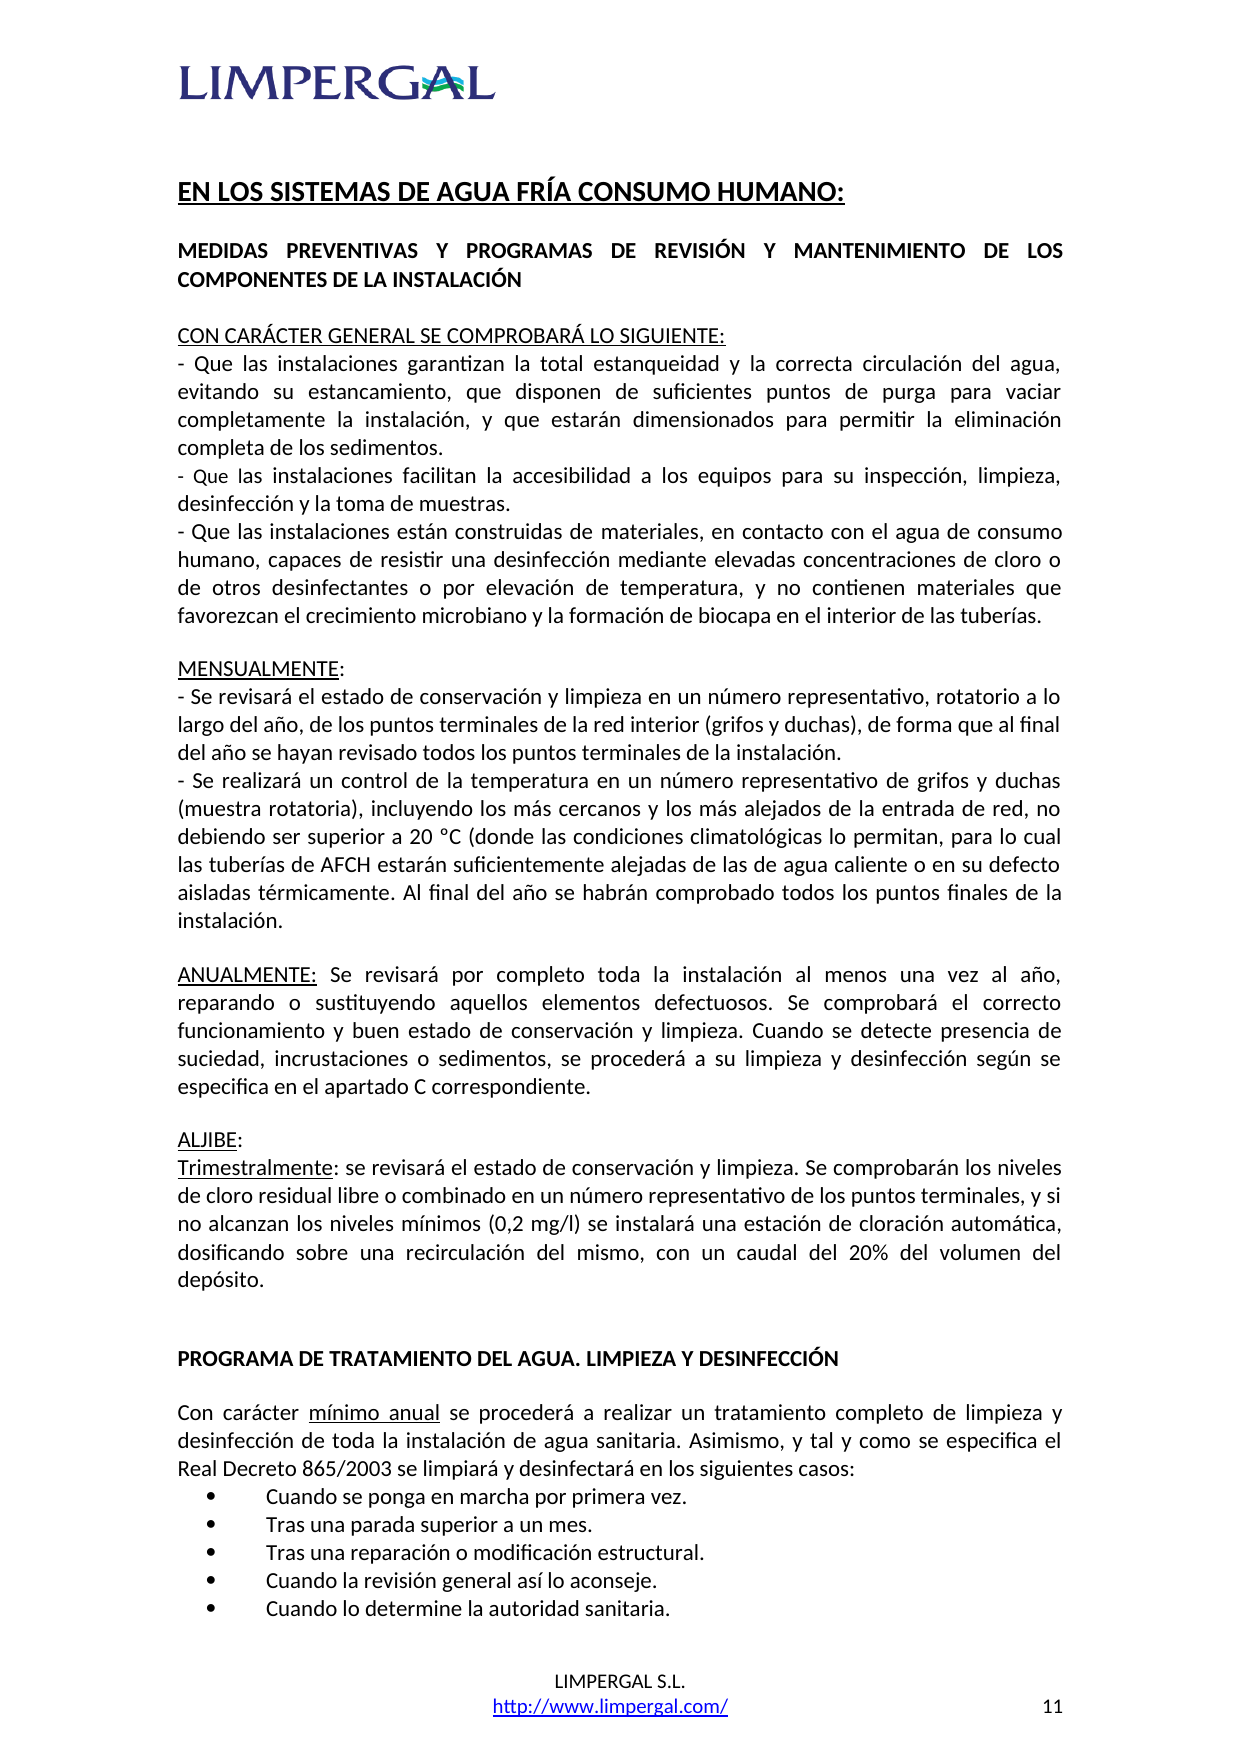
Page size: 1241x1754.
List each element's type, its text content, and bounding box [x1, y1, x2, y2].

text - Se revisará el estado de conservación y limpieza en un número representativo, rotatorio a lo largo del año, de los puntos terminales de la red interior (grifos y duchas), de forma que al final del año se hayan revisado todos los puntos terminales de la instalación. [177, 682, 1063, 766]
picture [177, 44, 498, 103]
text CON CARÁCTER GENERAL SE COMPROBARÁ LO SIGUIENTE: [177, 321, 1063, 349]
text - Se realizará un control de la temperatura en un número representativo de grifos y duchas (muestra rotatoria), incluyendo los más cercanos y los más alejados de la entrada de red, no debiendo ser superior a 20 ºC (donde las condiciones climatológicas lo permitan, para lo cual las tuberías de AFCH estarán suficientemente alejadas de las de agua caliente o en su defecto aisladas térmicamente. Al final del año se habrán comprobado todos los puntos finales de la instalación. [177, 766, 1063, 934]
text - Que las instalaciones garantizan la total estanqueidad y la correcta circulación del agua, evitando su estancamiento, que disponen de suficientes puntos de purga para vaciar completamente la instalación, y que estarán dimensionados para permitir la eliminación completa de los sedimentos. [177, 349, 1063, 461]
text EN LOS SISTEMAS DE AGUA FRÍA CONSUMO HUMANO: [177, 173, 1063, 209]
list Tras una parada superior a un mes. [207, 1510, 1063, 1538]
text Trimestralmente: se revisará el estado de conservación y limpieza. Se comprobarán los niveles de cloro residual libre o combinado en un número representativo de los puntos terminales, y si no alcanzan los niveles mínimos (0,2 mg/l) se instalará una estación de cloración automática, dosificando sobre una recirculación del mismo, con un caudal del 20% del volumen del depósito. [177, 1153, 1063, 1294]
text Con carácter mínimo anual se procederá a realizar un tratamiento completo de limpieza y desinfección de toda la instalación de agua sanitaria. Asimismo, y tal y como se especifica el Real Decreto 865/2003 se limpiará y desinfectará en los siguientes casos: [177, 1398, 1063, 1482]
text PROGRAMA DE TRATAMIENTO DEL AGUA. LIMPIEZA Y DESINFECCIÓN [177, 1344, 1063, 1372]
list Cuando se ponga en marcha por primera vez. [207, 1482, 1063, 1510]
text - Que las instalaciones facilitan la accesibilidad a los equipos para su inspección, limpieza, desinfección y la toma de muestras. [177, 461, 1063, 517]
list Cuando lo determine la autoridad sanitaria. [207, 1594, 1063, 1622]
text MENSUALMENTE: [177, 654, 1063, 682]
text ANUALMENTE: Se revisará por completo toda la instalación al menos una vez al año, reparando o sustituyendo aquellos elementos defectuosos. Se comprobará el correcto funcionamiento y buen estado de conservación y limpieza. Cuando se detecte presencia de suciedad, incrustaciones o sedimentos, se procederá a su limpieza y desinfección según se especifica en el apartado C correspondiente. [177, 960, 1063, 1100]
text MEDIDAS PREVENTIVAS Y PROGRAMAS DE REVISIÓN Y MANTENIMIENTO DE LOS COMPONENTES DE LA INSTALACIÓN [177, 237, 1063, 293]
text ALJIBE: [177, 1126, 1063, 1153]
text - Que las instalaciones están construidas de materiales, en contacto con el agua de consumo humano, capaces de resistir una desinfección mediante elevadas concentraciones de cloro o de otros desinfectantes o por elevación de temperatura, y no contienen materiales que favorezcan el crecimiento microbiano y la formación de biocapa en el interior de las tuberías. [177, 517, 1063, 629]
list Tras una reparación o modificación estructural. [207, 1538, 1063, 1566]
list Cuando la revisión general así lo aconseje. [207, 1566, 1063, 1594]
